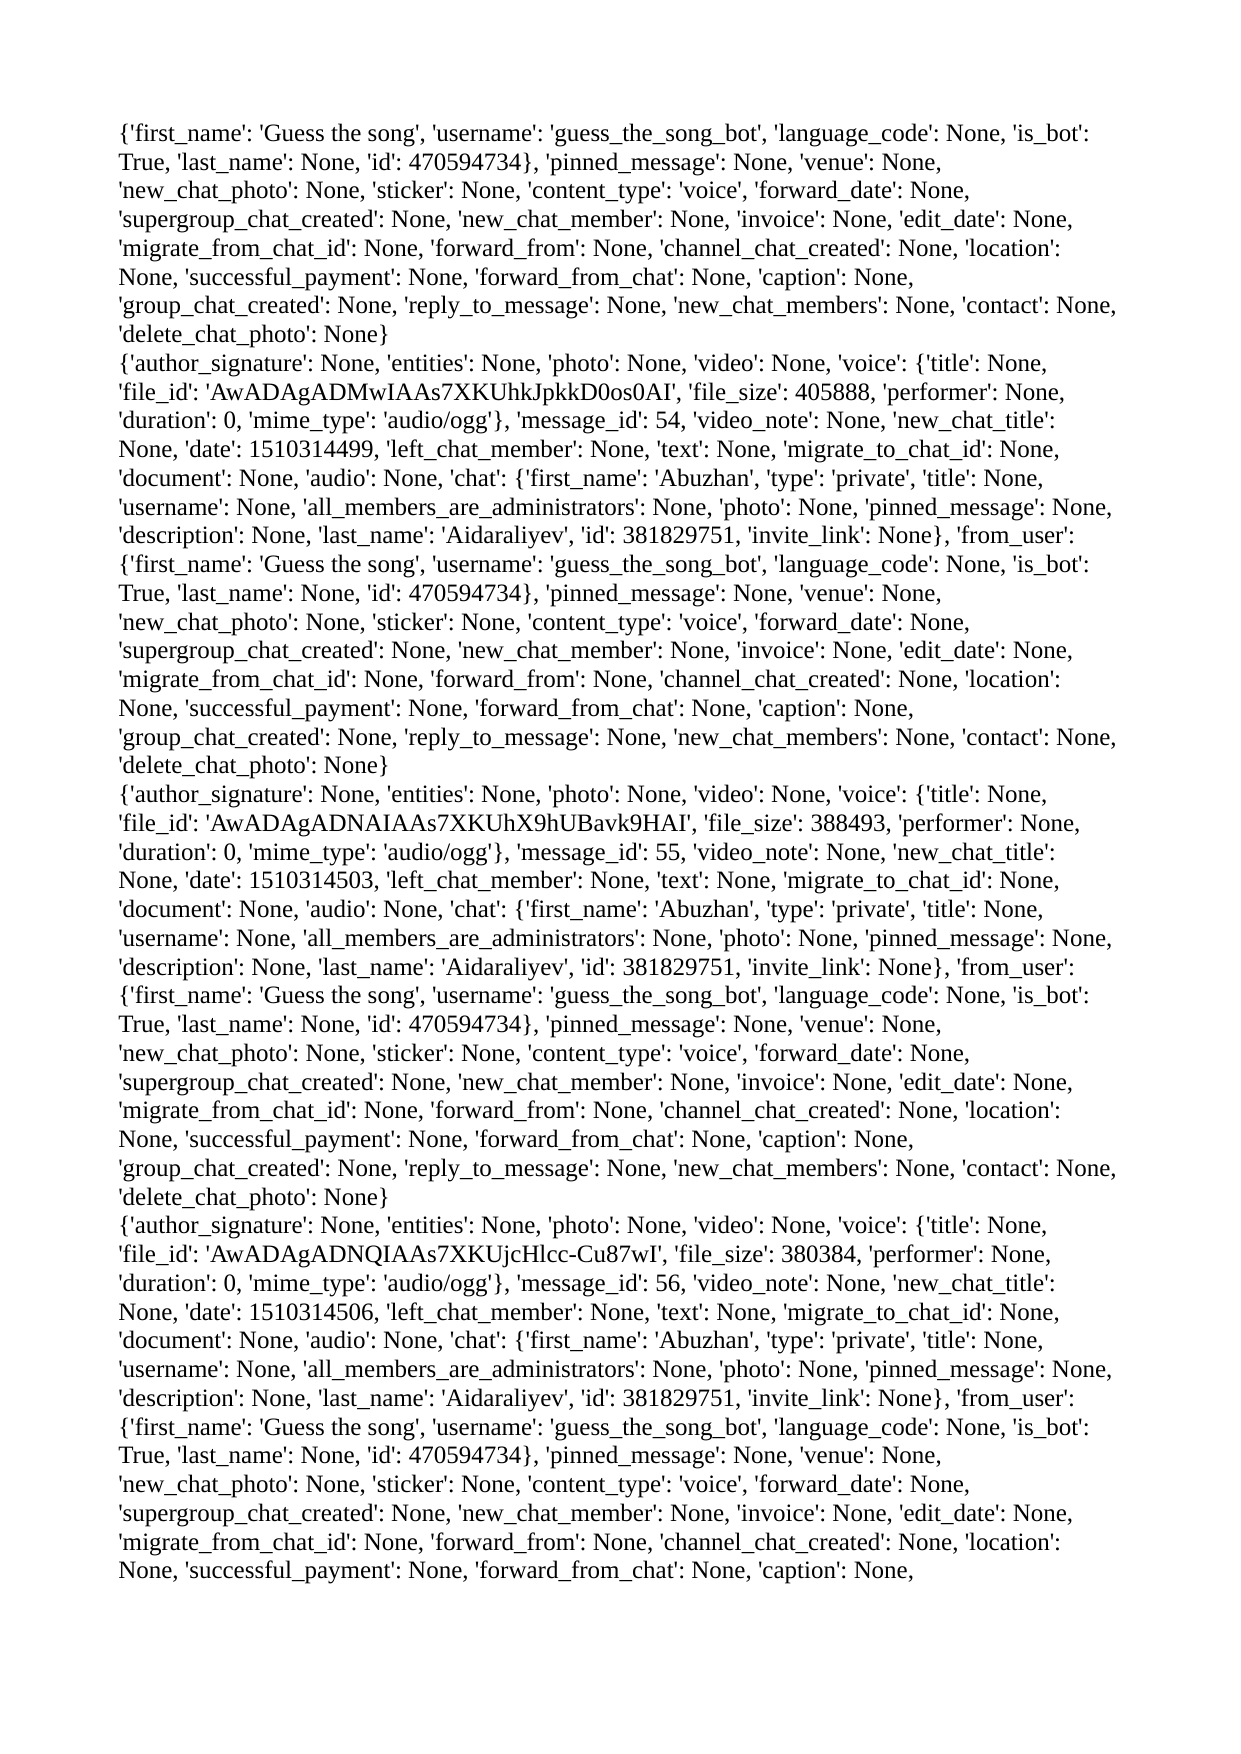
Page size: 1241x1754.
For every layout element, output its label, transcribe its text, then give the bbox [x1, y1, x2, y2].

text {'first_name': 'Guess the song', 'username': 'guess_the_song_bot', 'language_code': None, 'is_bot': True, 'last_name': None, 'id': 470594734}, 'pinned_message': None, 'venue': None, 'new_chat_photo': None, 'sticker': None, 'content_type': 'voice', 'forward_date': None, 'supergroup_chat_created': None, 'new_chat_member': None, 'invoice': None, 'edit_date': None, 'migrate_from_chat_id': None, 'forward_from': None, 'channel_chat_created': None, 'location': None, 'successful_payment': None, 'forward_from_chat': None, 'caption': None, 'group_chat_created': None, 'reply_to_message': None, 'new_chat_members': None, 'contact': None, 'delete_chat_photo': None} [118, 118, 1122, 348]
text {'author_signature': None, 'entities': None, 'photo': None, 'video': None, 'voice': {'title': None, 'file_id': 'AwADAgADNQIAAs7XKUjcHlcc-Cu87wI', 'file_size': 380384, 'performer': None, 'duration': 0, 'mime_type': 'audio/ogg'}, 'message_id': 56, 'video_note': None, 'new_chat_title': None, 'date': 1510314506, 'left_chat_member': None, 'text': None, 'migrate_to_chat_id': None, 'document': None, 'audio': None, 'chat': {'first_name': 'Abuzhan', 'type': 'private', 'title': None, 'username': None, 'all_members_are_administrators': None, 'photo': None, 'pinned_message': None, 'description': None, 'last_name': 'Aidaraliyev', 'id': 381829751, 'invite_link': None}, 'from_user': {'first_name': 'Guess the song', 'username': 'guess_the_song_bot', 'language_code': None, 'is_bot': True, 'last_name': None, 'id': 470594734}, 'pinned_message': None, 'venue': None, 'new_chat_photo': None, 'sticker': None, 'content_type': 'voice', 'forward_date': None, 'supergroup_chat_created': None, 'new_chat_member': None, 'invoice': None, 'edit_date': None, 'migrate_from_chat_id': None, 'forward_from': None, 'channel_chat_created': None, 'location': None, 'successful_payment': None, 'forward_from_chat': None, 'caption': None, [118, 1211, 1122, 1584]
text {'author_signature': None, 'entities': None, 'photo': None, 'video': None, 'voice': {'title': None, 'file_id': 'AwADAgADMwIAAs7XKUhkJpkkD0os0AI', 'file_size': 405888, 'performer': None, 'duration': 0, 'mime_type': 'audio/ogg'}, 'message_id': 54, 'video_note': None, 'new_chat_title': None, 'date': 1510314499, 'left_chat_member': None, 'text': None, 'migrate_to_chat_id': None, 'document': None, 'audio': None, 'chat': {'first_name': 'Abuzhan', 'type': 'private', 'title': None, 'username': None, 'all_members_are_administrators': None, 'photo': None, 'pinned_message': None, 'description': None, 'last_name': 'Aidaraliyev', 'id': 381829751, 'invite_link': None}, 'from_user': {'first_name': 'Guess the song', 'username': 'guess_the_song_bot', 'language_code': None, 'is_bot': True, 'last_name': None, 'id': 470594734}, 'pinned_message': None, 'venue': None, 'new_chat_photo': None, 'sticker': None, 'content_type': 'voice', 'forward_date': None, 'supergroup_chat_created': None, 'new_chat_member': None, 'invoice': None, 'edit_date': None, 'migrate_from_chat_id': None, 'forward_from': None, 'channel_chat_created': None, 'location': None, 'successful_payment': None, 'forward_from_chat': None, 'caption': None, 'group_chat_created': None, 'reply_to_message': None, 'new_chat_members': None, 'contact': None, 'delete_chat_photo': None} [118, 348, 1122, 779]
text {'author_signature': None, 'entities': None, 'photo': None, 'video': None, 'voice': {'title': None, 'file_id': 'AwADAgADNAIAAs7XKUhX9hUBavk9HAI', 'file_size': 388493, 'performer': None, 'duration': 0, 'mime_type': 'audio/ogg'}, 'message_id': 55, 'video_note': None, 'new_chat_title': None, 'date': 1510314503, 'left_chat_member': None, 'text': None, 'migrate_to_chat_id': None, 'document': None, 'audio': None, 'chat': {'first_name': 'Abuzhan', 'type': 'private', 'title': None, 'username': None, 'all_members_are_administrators': None, 'photo': None, 'pinned_message': None, 'description': None, 'last_name': 'Aidaraliyev', 'id': 381829751, 'invite_link': None}, 'from_user': {'first_name': 'Guess the song', 'username': 'guess_the_song_bot', 'language_code': None, 'is_bot': True, 'last_name': None, 'id': 470594734}, 'pinned_message': None, 'venue': None, 'new_chat_photo': None, 'sticker': None, 'content_type': 'voice', 'forward_date': None, 'supergroup_chat_created': None, 'new_chat_member': None, 'invoice': None, 'edit_date': None, 'migrate_from_chat_id': None, 'forward_from': None, 'channel_chat_created': None, 'location': None, 'successful_payment': None, 'forward_from_chat': None, 'caption': None, 'group_chat_created': None, 'reply_to_message': None, 'new_chat_members': None, 'contact': None, 'delete_chat_photo': None} [118, 779, 1122, 1211]
